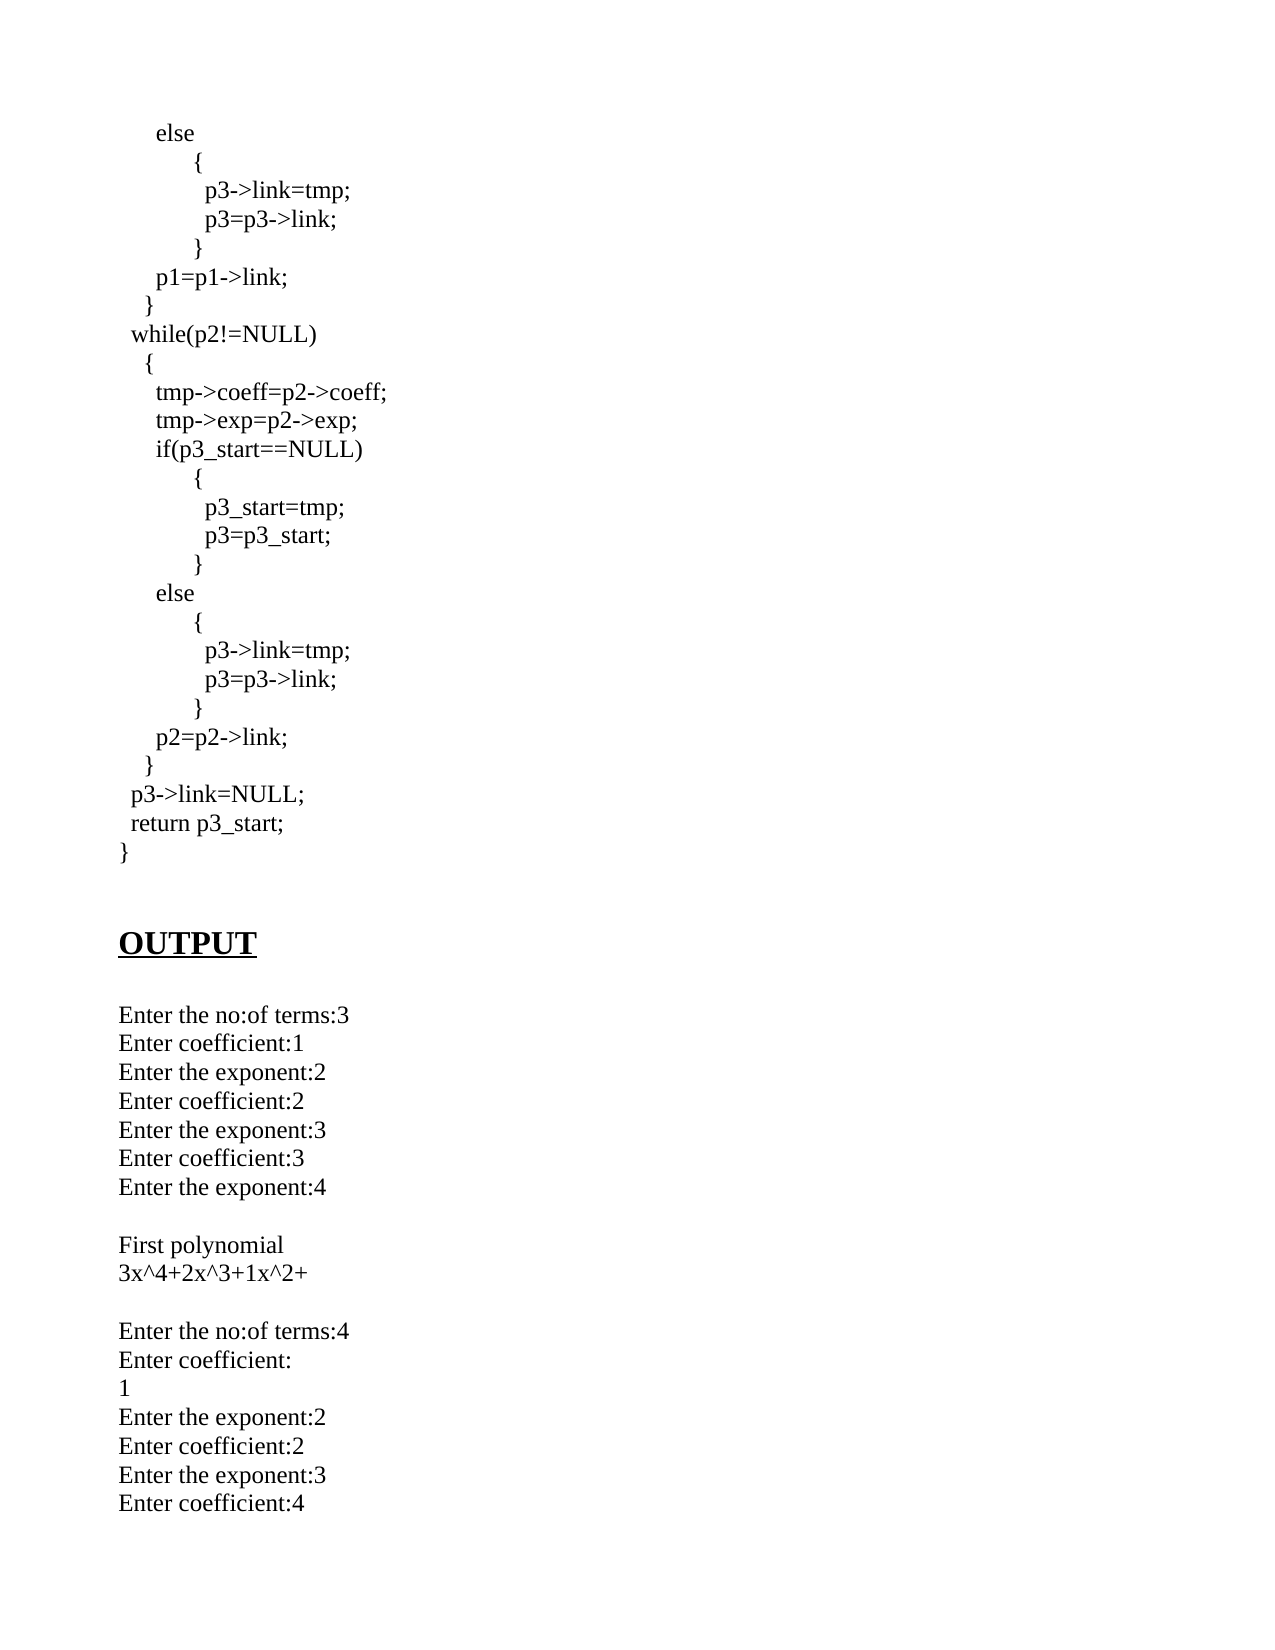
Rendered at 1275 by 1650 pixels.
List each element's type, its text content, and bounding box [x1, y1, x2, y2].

text { [118, 463, 1157, 492]
text Enter the exponent:2 [118, 1057, 1157, 1086]
text p3->link=NULL; [118, 779, 1157, 808]
text } [118, 549, 1157, 578]
text tmp->exp=p2->exp; [118, 406, 1157, 434]
text 1 [118, 1373, 1157, 1402]
text Enter the exponent:3 [118, 1460, 1157, 1488]
text p3=p3->link; [118, 204, 1157, 233]
text p1=p1->link; [118, 262, 1157, 291]
text { [118, 348, 1157, 377]
text p2=p2->link; [118, 722, 1157, 751]
text { [118, 607, 1157, 636]
text if(p3_start==NULL) [118, 434, 1157, 463]
text p3=p3_start; [118, 521, 1157, 549]
text 3x^4+2x^3+1x^2+ [118, 1258, 1157, 1287]
text p3->link=tmp; [118, 176, 1157, 204]
text p3->link=tmp; [118, 636, 1157, 664]
text Enter coefficient: [118, 1345, 1157, 1373]
text Enter the no:of terms:3 [118, 1000, 1157, 1028]
text Enter coefficient:2 [118, 1086, 1157, 1115]
text tmp->coeff=p2->coeff; [118, 377, 1157, 406]
text } [118, 837, 1157, 866]
text Enter the exponent:3 [118, 1115, 1157, 1143]
text } [118, 693, 1157, 722]
text OUTPUT [118, 923, 1157, 961]
text } [118, 233, 1157, 262]
text { [118, 147, 1157, 176]
text return p3_start; [118, 808, 1157, 837]
text } [118, 291, 1157, 319]
text p3=p3->link; [118, 664, 1157, 693]
text Enter the exponent:2 [118, 1402, 1157, 1431]
text } [118, 751, 1157, 779]
text Enter the no:of terms:4 [118, 1316, 1157, 1345]
text while(p2!=NULL) [118, 319, 1157, 348]
text Enter coefficient:3 [118, 1143, 1157, 1172]
text First polynomial [118, 1230, 1157, 1258]
text Enter the exponent:4 [118, 1172, 1157, 1201]
text else [118, 578, 1157, 607]
text p3_start=tmp; [118, 492, 1157, 521]
text Enter coefficient:2 [118, 1431, 1157, 1460]
text Enter coefficient:1 [118, 1028, 1157, 1057]
text Enter coefficient:4 [118, 1488, 1157, 1517]
text else [118, 118, 1157, 147]
